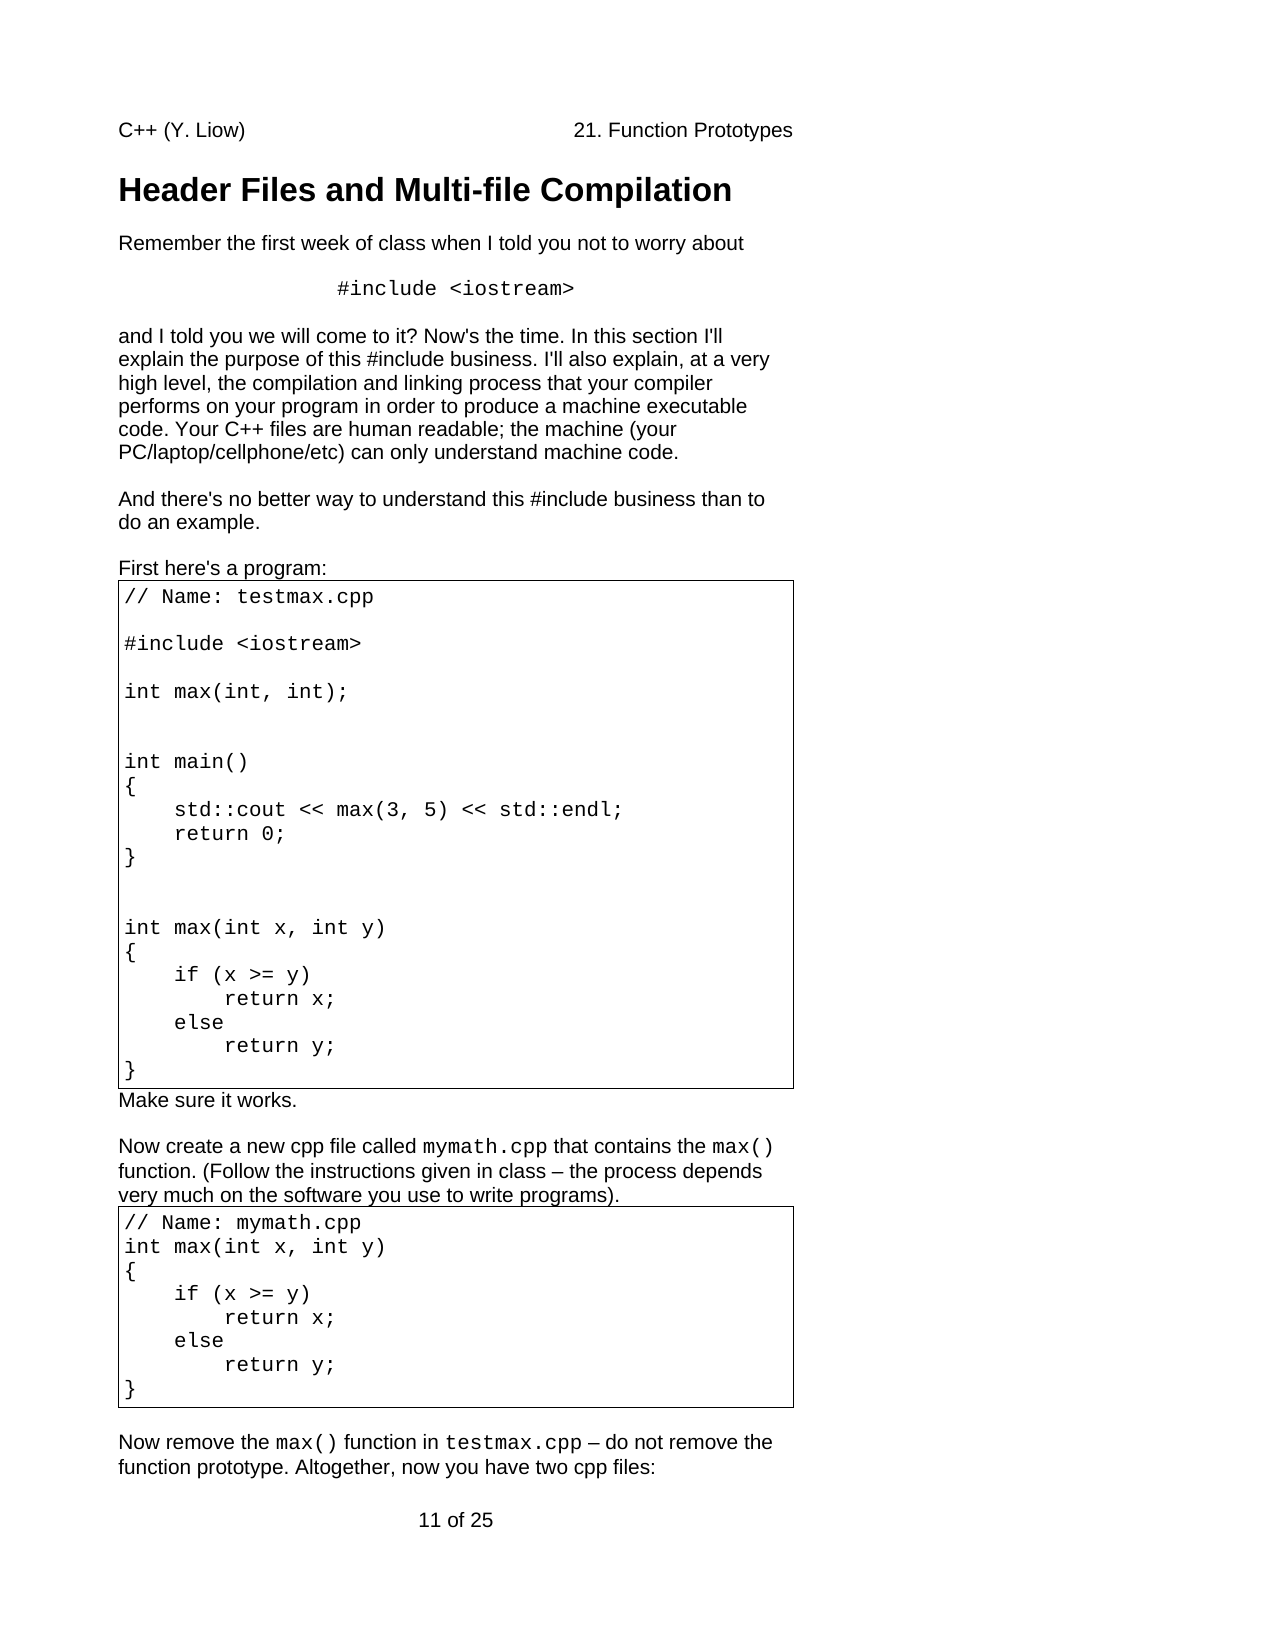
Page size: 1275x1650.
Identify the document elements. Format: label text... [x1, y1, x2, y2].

text Now remove the max() function in testmax.cpp – do not remove the function prototype. Altogether, now you have two cpp files: [118, 1431, 793, 1479]
text Now create a new cpp file called mymath.cpp that contains the max() function. (Follow the instructions given in class – the process depends very much on the software you use to write programs). [118, 1135, 793, 1206]
text and I told you we will come to it? Now's the time. In this section I'll explain the purpose of this #include business. I'll also explain, at a very high level, the compilation and linking process that your compiler performs on your program in order to produce a machine executable code. Your C++ files are human readable; the machine (your PC/laptop/cellphone/etc) can only understand machine code. [118, 325, 793, 464]
text Header Files and Multi-file Compilation [118, 171, 793, 208]
text #include <iostream> [118, 278, 793, 301]
text First here's a program: [118, 557, 793, 580]
text Remember the first week of class when I told you not to worry about [118, 231, 793, 254]
table_header // Name: testmax.cpp #include <iostream> int max(int, int); int main() { std::cout << max(3, 5) << std::endl; return 0; } int max(int x, int y) { if (x >= y) return x; else return y; } [119, 581, 793, 1088]
text Make sure it works. [118, 1089, 793, 1112]
text And there's no better way to understand this #include business than to do an example. [118, 487, 793, 534]
table_header // Name: mymath.cpp int max(int x, int y) { if (x >= y) return x; else return y; } [119, 1207, 793, 1407]
